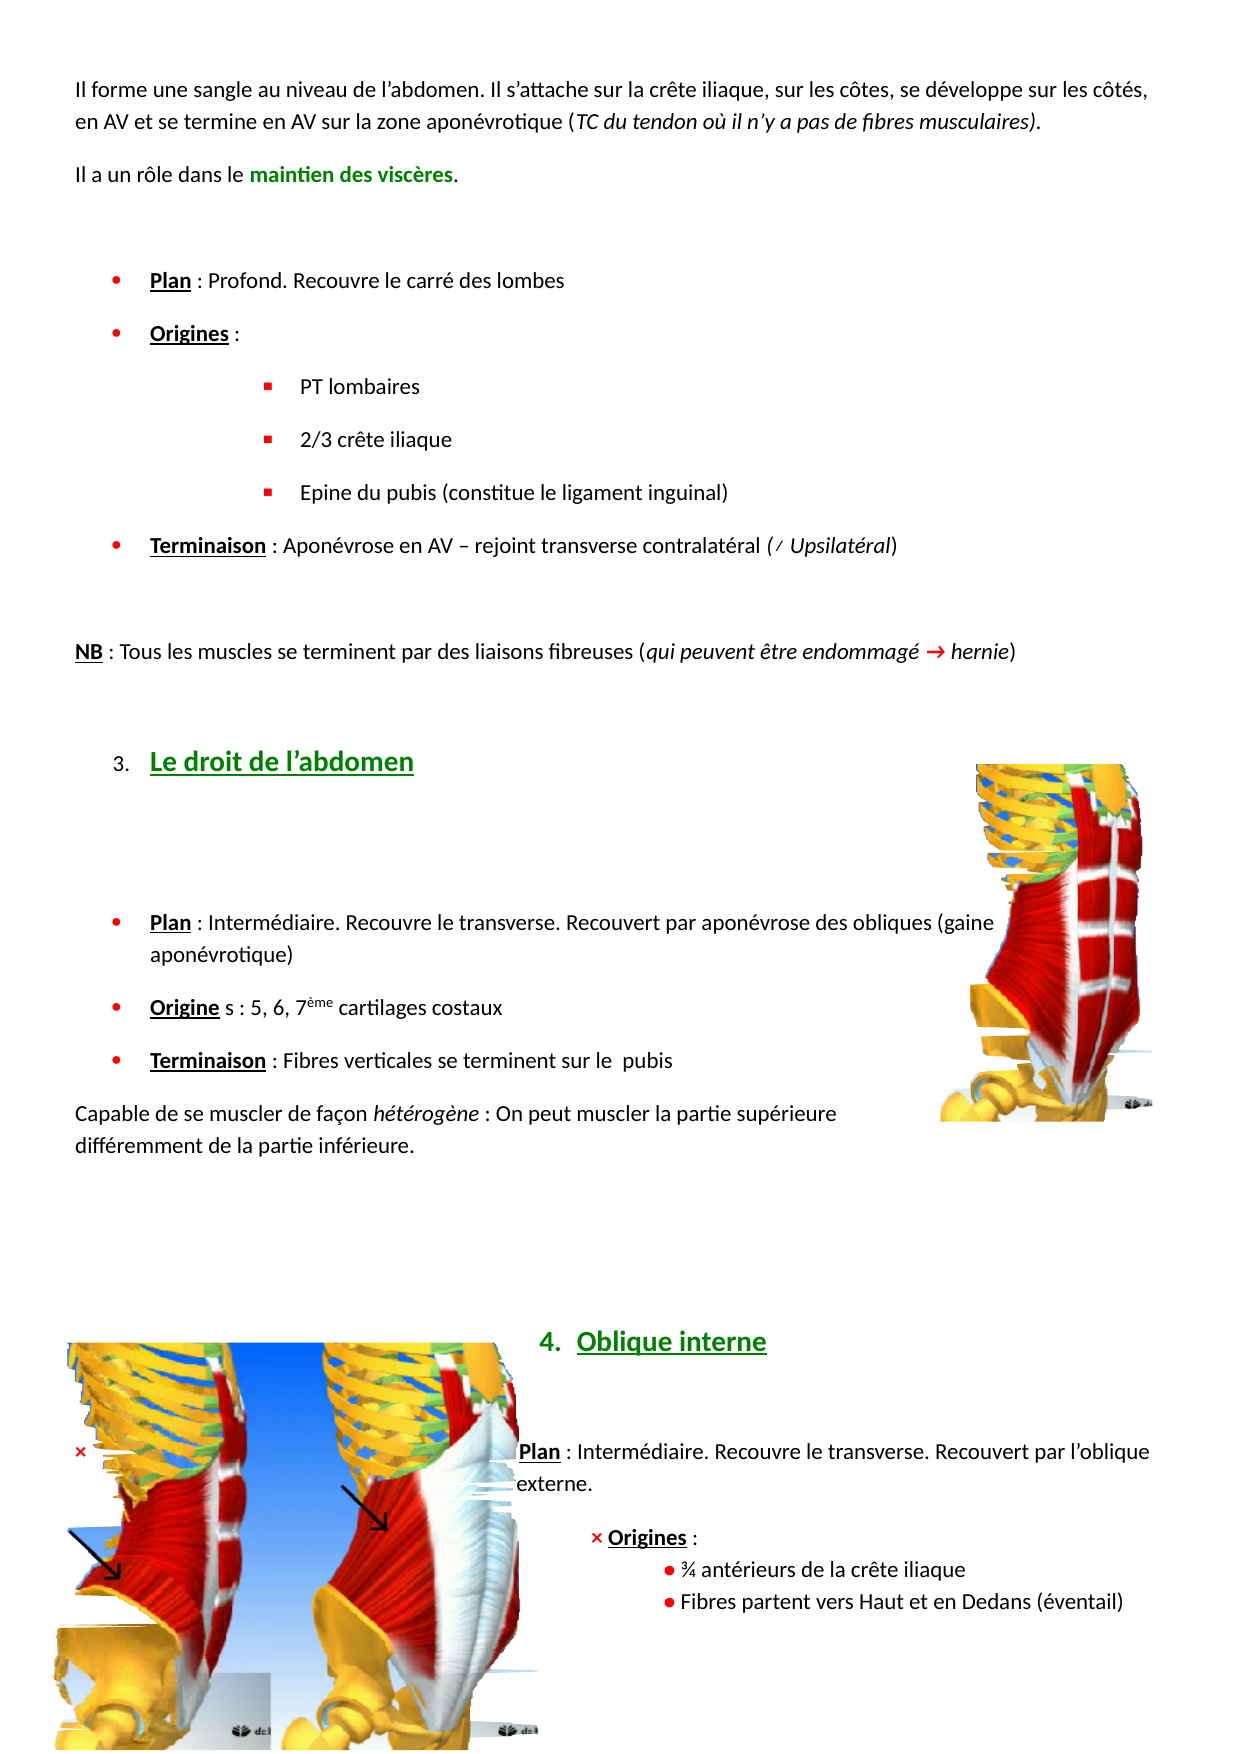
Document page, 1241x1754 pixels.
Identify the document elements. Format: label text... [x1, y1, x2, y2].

text Capable de se muscler de façon hétérogène : On peut muscler la partie supérieure différemment de la partie inférieure. [75, 1099, 1165, 1159]
list Terminaison : Aponévrose en AV – rejoint transverse contralatéral (≠ Upsilatéral) [112, 531, 1165, 559]
list PT lombaires [262, 372, 1165, 400]
list Epine du pubis (constitue le ligament inguinal) [262, 478, 1165, 506]
list Plan : Profond. Recouvre le carré des lombes [112, 266, 1165, 294]
list Plan : Intermédiaire. Recouvre le transverse. Recouvert par aponévrose des obliques (gaine aponévrotique) [112, 908, 1009, 968]
list Oblique interne [112, 1323, 1165, 1358]
list Origine s : 5, 6, 7ème cartilages costaux [112, 993, 975, 1021]
text Il forme une sangle au niveau de l’abdomen. Il s’attache sur la crête iliaque, sur les côtes, se développe sur les côtés, en AV et se termine en AV sur la zone aponévrotique (TC du tendon où il n’y a pas de fibres musculaires). [75, 75, 1165, 135]
text Il a un rôle dans le maintien des viscères. [75, 160, 1165, 188]
text Plan : Intermédiaire. Recouvre le transverse. Recouvert par l’oblique externe. [464, 1437, 1165, 1498]
list [1107, 1046, 1165, 1074]
list Le droit de l’abdomen [112, 743, 1165, 779]
text NB : Tous les muscles se terminent par des liaisons fibreuses (qui peuvent être endommagé → hernie) [75, 637, 1165, 665]
text × [75, 1437, 133, 1498]
text × Origines : • ¾ antérieurs de la crête iliaque • Fibres partent vers Haut et en Dedans (éventail) [591, 1523, 1165, 1615]
list Origines : [112, 319, 1165, 347]
list Terminaison : Fibres verticales se terminent sur le pubis [112, 1046, 1030, 1074]
list 2/3 crête iliaque [262, 425, 1165, 453]
